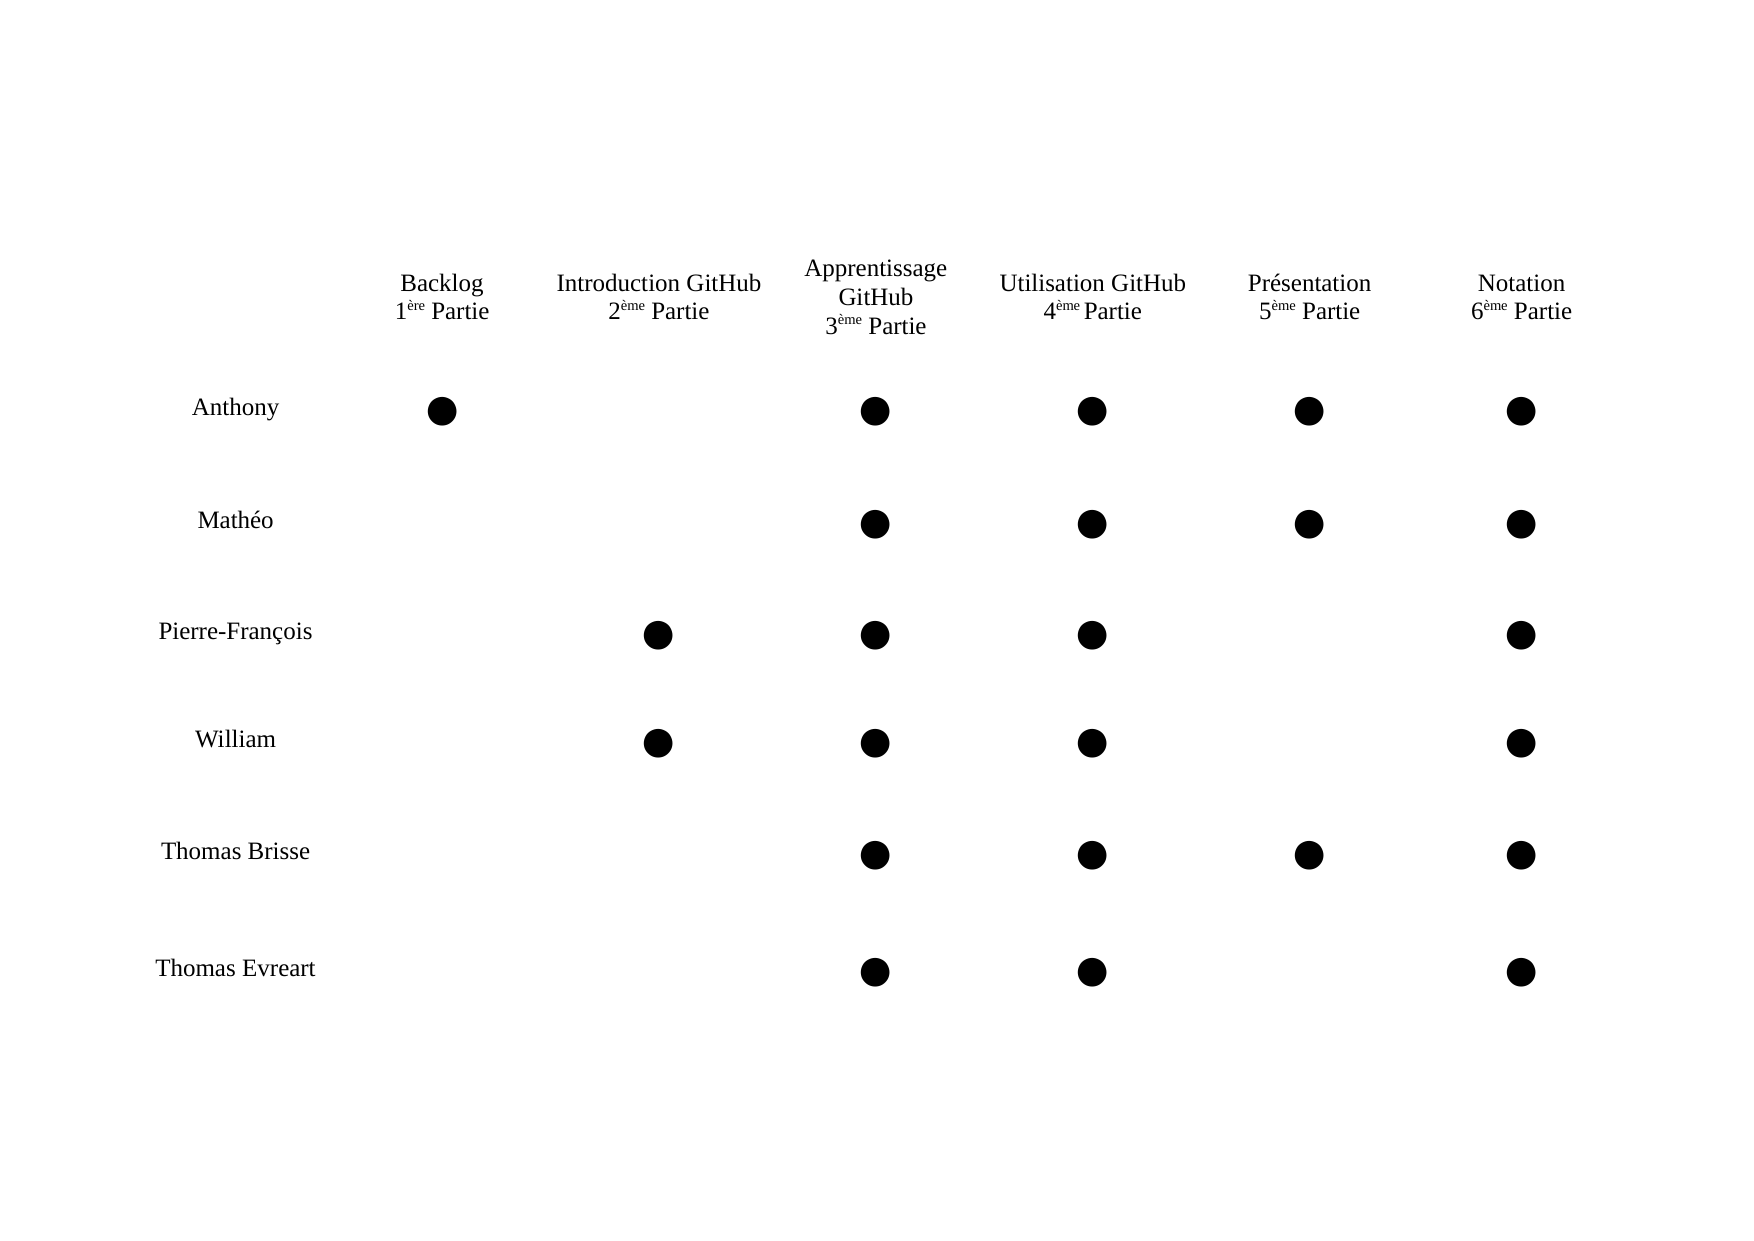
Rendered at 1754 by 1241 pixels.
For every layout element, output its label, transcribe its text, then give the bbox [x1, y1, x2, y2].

table_cell ● [1419, 793, 1624, 908]
table_cell ● [767, 462, 985, 577]
table_cell [333, 793, 551, 908]
table_cell Thomas Evreart [138, 908, 333, 1027]
table_cell ● [1419, 684, 1624, 793]
table_cell ● [333, 351, 551, 462]
table_cell ● [1201, 462, 1418, 577]
table_cell ● [985, 351, 1201, 462]
table_cell ● [551, 684, 767, 793]
table_cell [551, 351, 767, 462]
table_cell Thomas Brisse [138, 793, 333, 908]
table_cell ● [985, 793, 1201, 908]
table_cell ● [985, 684, 1201, 793]
table_cell ● [767, 684, 985, 793]
table_header Présentation 5ème Partie [1201, 242, 1418, 351]
table_header Introduction GitHub 2ème Partie [551, 242, 767, 351]
table_cell William [138, 684, 333, 793]
table_cell [333, 684, 551, 793]
table_cell [551, 462, 767, 577]
table_cell ● [1419, 462, 1624, 577]
table_cell [333, 462, 551, 577]
table_cell [551, 908, 767, 1027]
table_cell [333, 577, 551, 684]
table_cell [1201, 577, 1418, 684]
table_cell Anthony [138, 351, 333, 462]
table_header Utilisation GitHub 4ème Partie [985, 242, 1201, 351]
table_cell ● [767, 908, 985, 1027]
table_cell ● [985, 462, 1201, 577]
table_cell ● [985, 908, 1201, 1027]
table_header Backlog 1ère Partie [333, 242, 551, 351]
table_header Apprentissage GitHub 3ème Partie [767, 242, 985, 351]
table_cell [1201, 908, 1418, 1027]
table_cell ● [767, 793, 985, 908]
table_cell ● [1419, 351, 1624, 462]
table_cell ● [1201, 793, 1418, 908]
table_cell ● [1419, 577, 1624, 684]
table_header Notation 6ème Partie [1419, 242, 1624, 351]
table_cell Mathéo [138, 462, 333, 577]
table_cell ● [551, 577, 767, 684]
table_cell Pierre-François [138, 577, 333, 684]
table_cell ● [1419, 908, 1624, 1027]
table_cell [551, 793, 767, 908]
table_cell [333, 908, 551, 1027]
table_cell ● [767, 577, 985, 684]
table_header [138, 242, 333, 351]
table_cell ● [985, 577, 1201, 684]
table_cell ● [767, 351, 985, 462]
table_cell [1201, 684, 1418, 793]
table_cell ● [1201, 351, 1418, 462]
